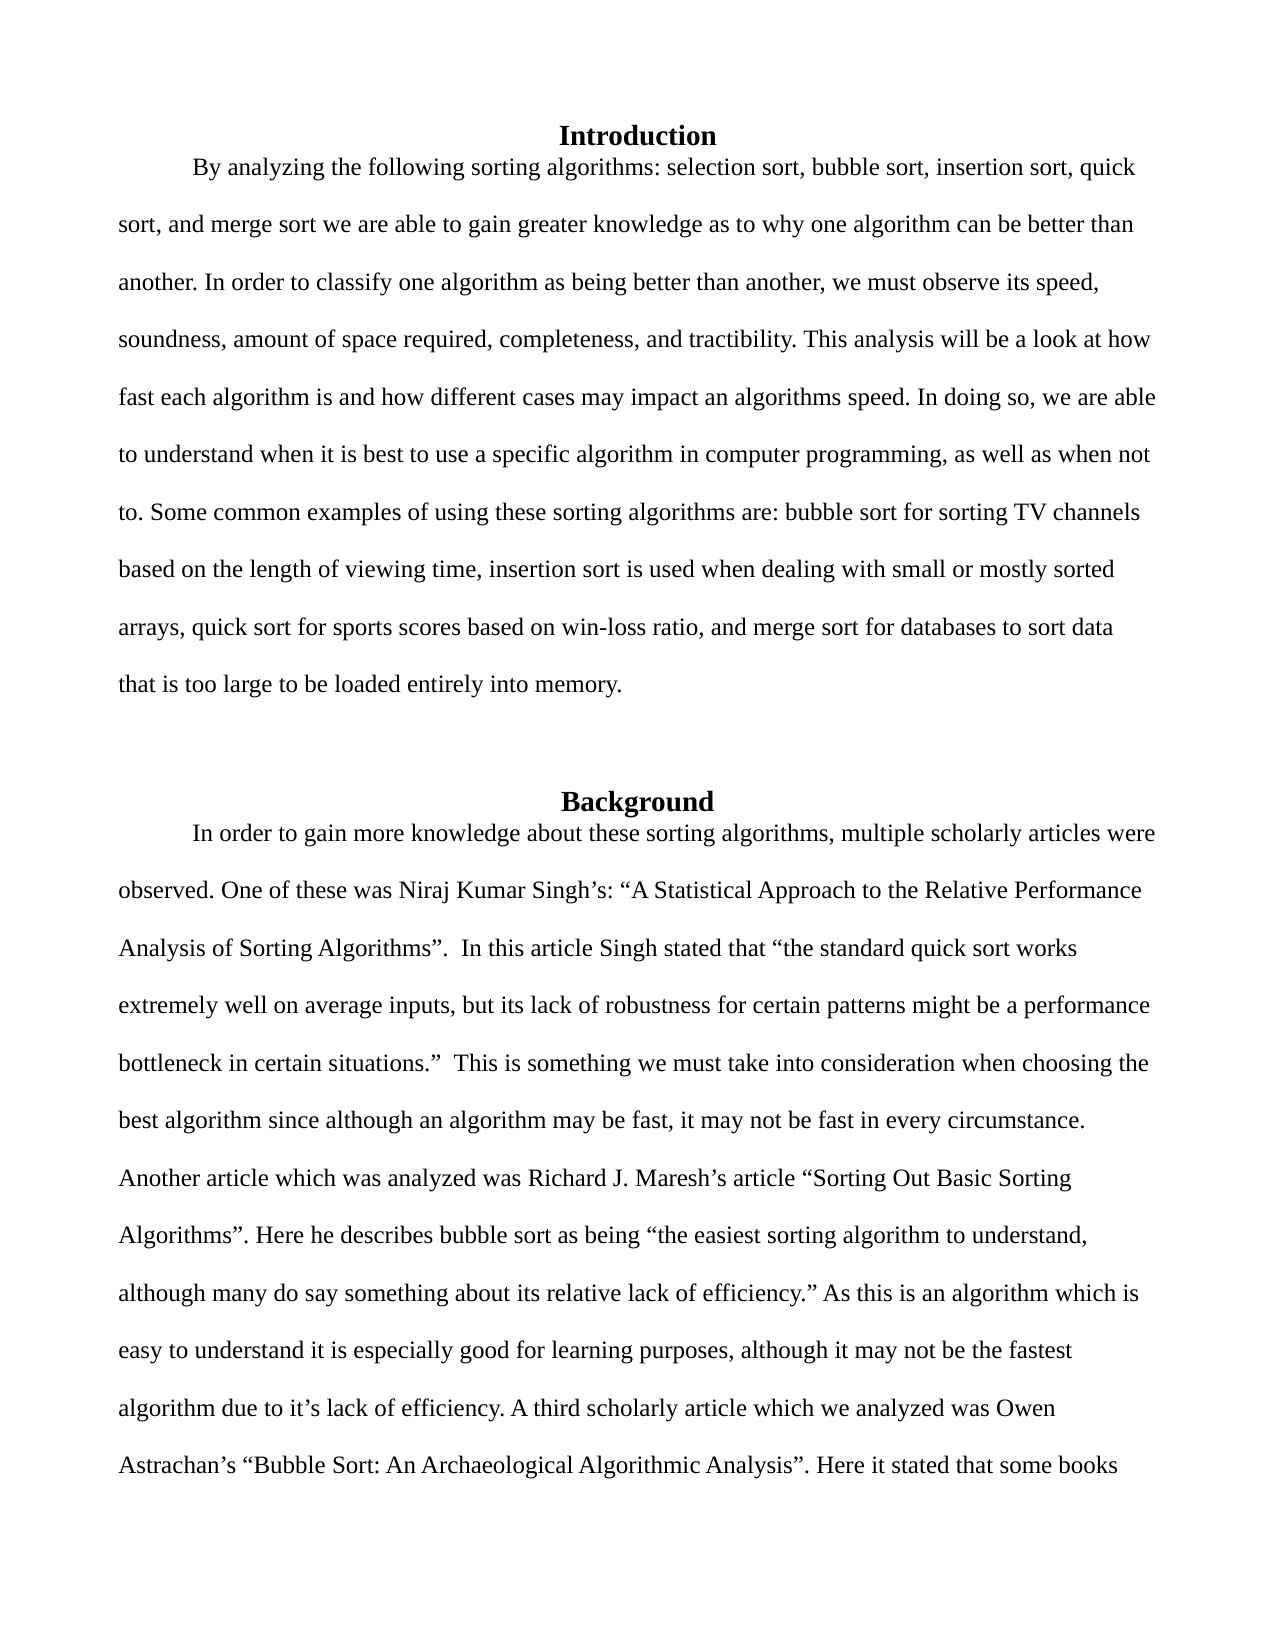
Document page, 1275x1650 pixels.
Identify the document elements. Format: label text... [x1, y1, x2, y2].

text Introduction [118, 118, 1157, 152]
text Background [118, 784, 1157, 818]
text By analyzing the following sorting algorithms: selection sort, bubble sort, insertion sort, quick sort, and merge sort we are able to gain greater knowledge as to why one algorithm can be better than another. In order to classify one algorithm as being better than another, we must observe its speed, soundness, amount of space required, completeness, and tractibility. This analysis will be a look at how fast each algorithm is and how different cases may impact an algorithms speed. In doing so, we are able to understand when it is best to use a specific algorithm in computer programming, as well as when not to. Some common examples of using these sorting algorithms are: bubble sort for sorting TV channels based on the length of viewing time, insertion sort is used when dealing with small or mostly sorted arrays, quick sort for sports scores based on win-loss ratio, and merge sort for databases to sort data that is too large to be loaded entirely into memory. [118, 152, 1157, 698]
text In order to gain more knowledge about these sorting algorithms, multiple scholarly articles were observed. One of these was Niraj Kumar Singh’s: “A Statistical Approach to the Relative Performance Analysis of Sorting Algorithms”. In this article Singh stated that “the standard quick sort works extremely well on average inputs, but its lack of robustness for certain patterns might be a performance bottleneck in certain situations.” This is something we must take into consideration when choosing the best algorithm since although an algorithm may be fast, it may not be fast in every circumstance. Another article which was analyzed was Richard J. Maresh’s article “Sorting Out Basic Sorting Algorithms”. Here he describes bubble sort as being “the easiest sorting algorithm to understand, although many do say something about its relative lack of efficiency.” As this is an algorithm which is easy to understand it is especially good for learning purposes, although it may not be the fastest algorithm due to it’s lack of efficiency. A third scholarly article which we analyzed was Owen Astrachan’s “Bubble Sort: An Archaeological Algorithmic Analysis”. Here it stated that some books [118, 818, 1157, 1479]
